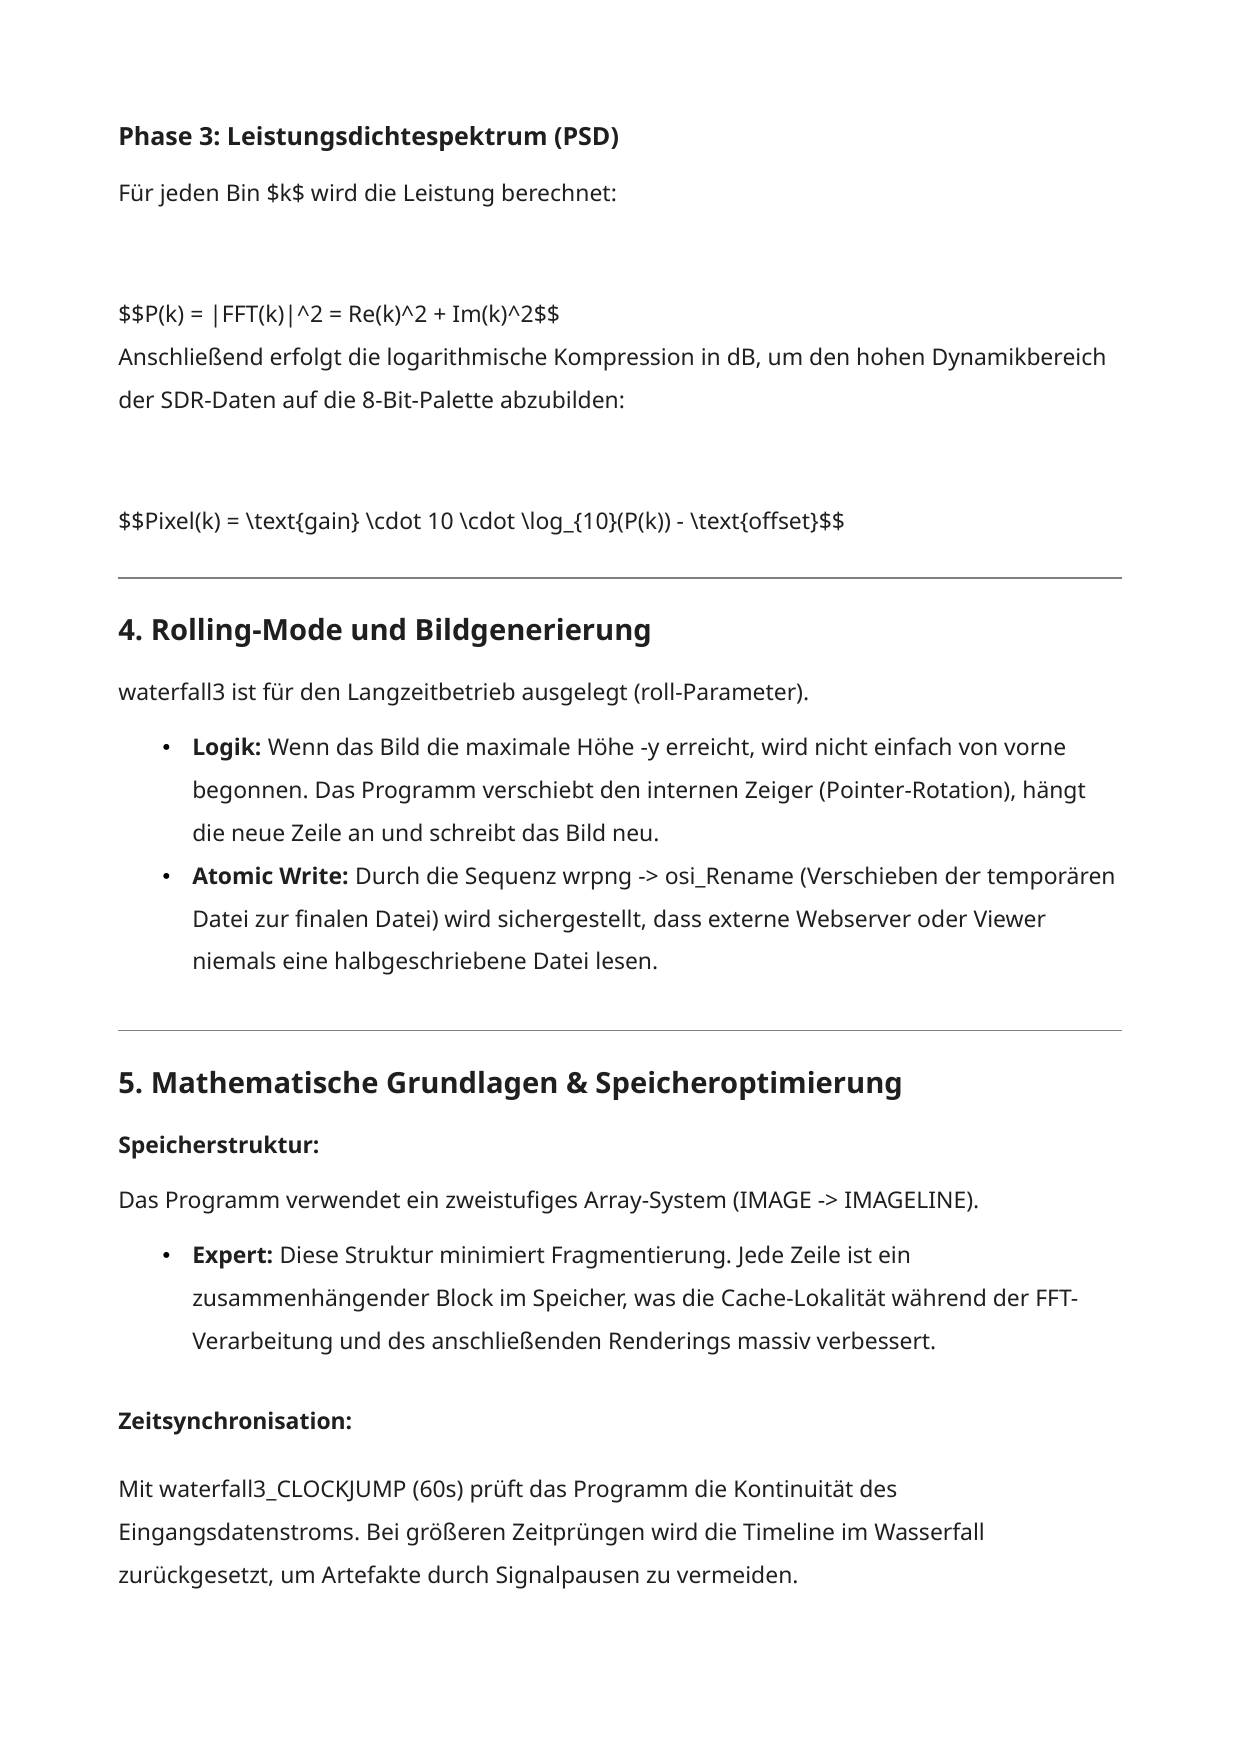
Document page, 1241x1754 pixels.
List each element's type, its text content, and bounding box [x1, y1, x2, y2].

list Expert: Diese Struktur minimiert Fragmentierung. Jede Zeile ist ein zusammenhängender Block im Speicher, was die Cache-Lokalität während der FFT-Verarbeitung und des anschließenden Renderings massiv verbessert. [162, 1239, 1122, 1356]
list Atomic Write: Durch die Sequenz wrpng -> osi_Rename (Verschieben der temporären Datei zur finalen Datei) wird sichergestellt, dass externe Webserver oder Viewer niemals eine halbgeschriebene Datei lesen. [162, 860, 1122, 977]
list Logik: Wenn das Bild die maximale Höhe -y erreicht, wird nicht einfach von vorne begonnen. Das Programm verschiebt den internen Zeiger (Pointer-Rotation), hängt die neue Zeile an und schreibt das Bild neu. [162, 731, 1122, 848]
text Mit waterfall3_CLOCKJUMP (60s) prüft das Programm die Kontinuität des Eingangsdatenstroms. Bei größeren Zeitprüngen wird die Timeline im Wasserfall zurückgesetzt, um Artefakte durch Signalpausen zu vermeiden. [118, 1473, 1122, 1590]
text Für jeden Bin $k$ wird die Leistung berechnet: [118, 177, 1122, 208]
text waterfall3 ist für den Langzeitbetrieb ausgelegt (roll-Parameter). [118, 676, 1122, 707]
text Anschließend erfolgt die logarithmische Kompression in dB, um den hohen Dynamikbereich der SDR-Daten auf die 8-Bit-Palette abzubilden: [118, 341, 1122, 415]
subtitle Phase 3: Leistungsdichtespektrum (PSD) [118, 118, 1122, 152]
text $$Pixel(k) = \text{gain} \cdot 10 \cdot \log_{10}(P(k)) - \text{offset}$$ [118, 505, 1122, 536]
text $$P(k) = |FFT(k)|^2 = Re(k)^2 + Im(k)^2$$ [118, 298, 1122, 329]
text Speicherstruktur: [118, 1129, 1122, 1160]
text Zeitsynchronisation: [118, 1405, 1122, 1436]
subtitle 4. Rolling-Mode und Bildgenerierung [118, 609, 1122, 649]
subtitle 5. Mathematische Grundlagen & Speicheroptimierung [118, 1062, 1122, 1102]
text Das Programm verwendet ein zweistufiges Array-System (IMAGE -> IMAGELINE). [118, 1184, 1122, 1215]
